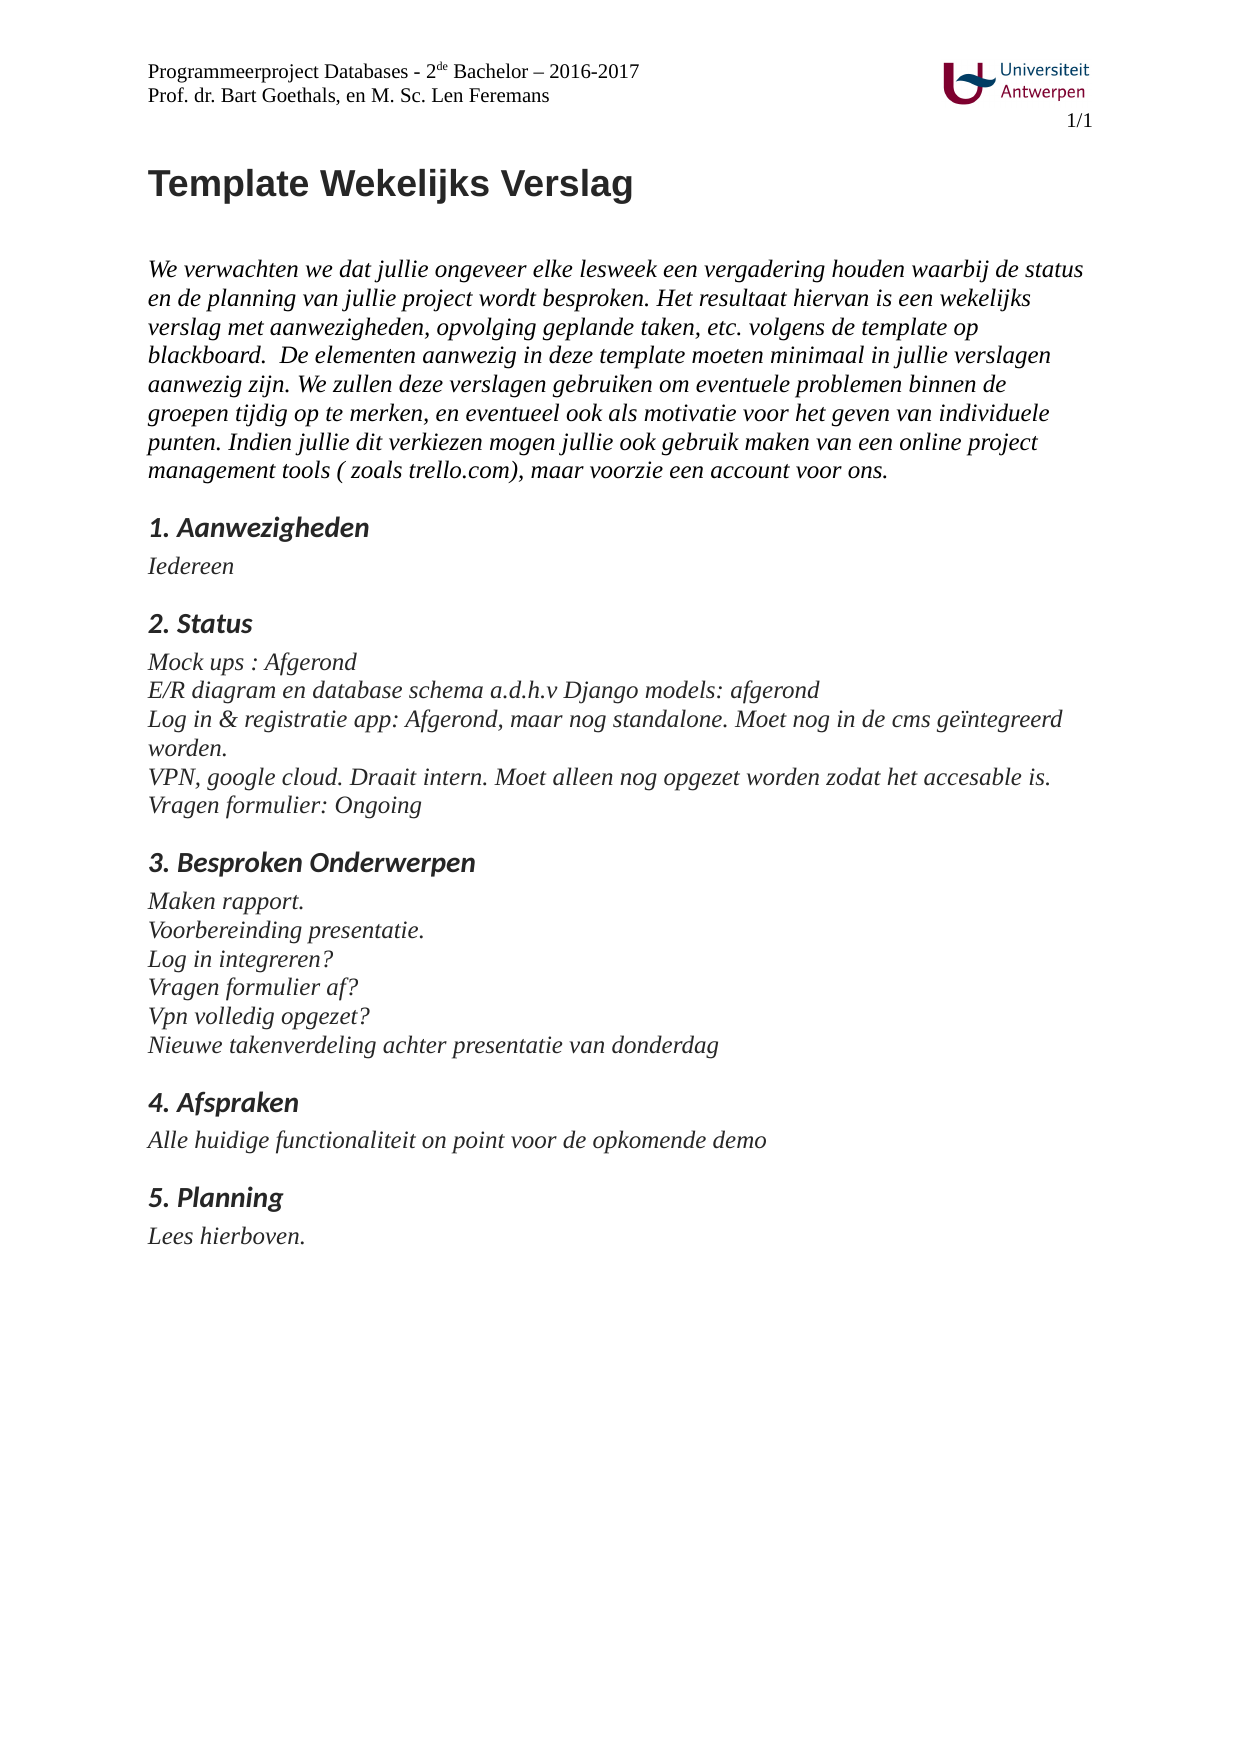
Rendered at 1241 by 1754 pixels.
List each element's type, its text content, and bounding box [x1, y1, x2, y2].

subtitle 2. Status [148, 605, 1093, 641]
text Alle huidige functionaliteit on point voor de opkomende demo [148, 1126, 1093, 1154]
text Maken rapport. [148, 886, 1093, 915]
text Vragen formulier af? [148, 972, 1093, 1001]
text Vragen formulier: Ongoing [148, 791, 1093, 819]
text Mock ups : Afgerond [148, 647, 1093, 676]
subtitle 3. Besproken Onderwerpen [148, 844, 1093, 880]
text Nieuwe takenverdeling achter presentatie van donderdag [148, 1030, 1093, 1059]
text Log in & registratie app: Afgerond, maar nog standalone. Moet nog in de cms geïntegreerd worden. [148, 704, 1093, 762]
text Iedereen [148, 551, 1093, 580]
text Log in integreren? [148, 944, 1093, 972]
subtitle 1. Aanwezigheden [148, 509, 1093, 545]
text Voorbereinding presentatie. [148, 915, 1093, 944]
text We verwachten we dat jullie ongeveer elke lesweek een vergadering houden waarbij de status en de planning van jullie project wordt besproken. Het resultaat hiervan is een wekelijks verslag met aanwezigheden, opvolging geplande taken, etc. volgens de template op blackboard. De elementen aanwezig in deze template moeten minimaal in jullie verslagen aanwezig zijn. We zullen deze verslagen gebruiken om eventuele problemen binnen de groepen tijdig op te merken, en eventueel ook als motivatie voor het geven van individuele punten. Indien jullie dit verkiezen mogen jullie ook gebruik maken van een online project management tools ( zoals trello.com), maar voorzie een account voor ons. [148, 254, 1093, 484]
picture [940, 59, 1093, 108]
text Lees hierboven. [148, 1221, 1093, 1250]
text Vpn volledig opgezet? [148, 1001, 1093, 1030]
text E/R diagram en database schema a.d.h.v Django models: afgerond [148, 676, 1093, 704]
text VPN, google cloud. Draait intern. Moet alleen nog opgezet worden zodat het accesable is. [148, 762, 1093, 791]
subtitle Template Wekelijks Verslag [148, 161, 1093, 204]
subtitle 4. Afspraken [148, 1084, 1093, 1119]
subtitle 5. Planning [148, 1179, 1093, 1215]
